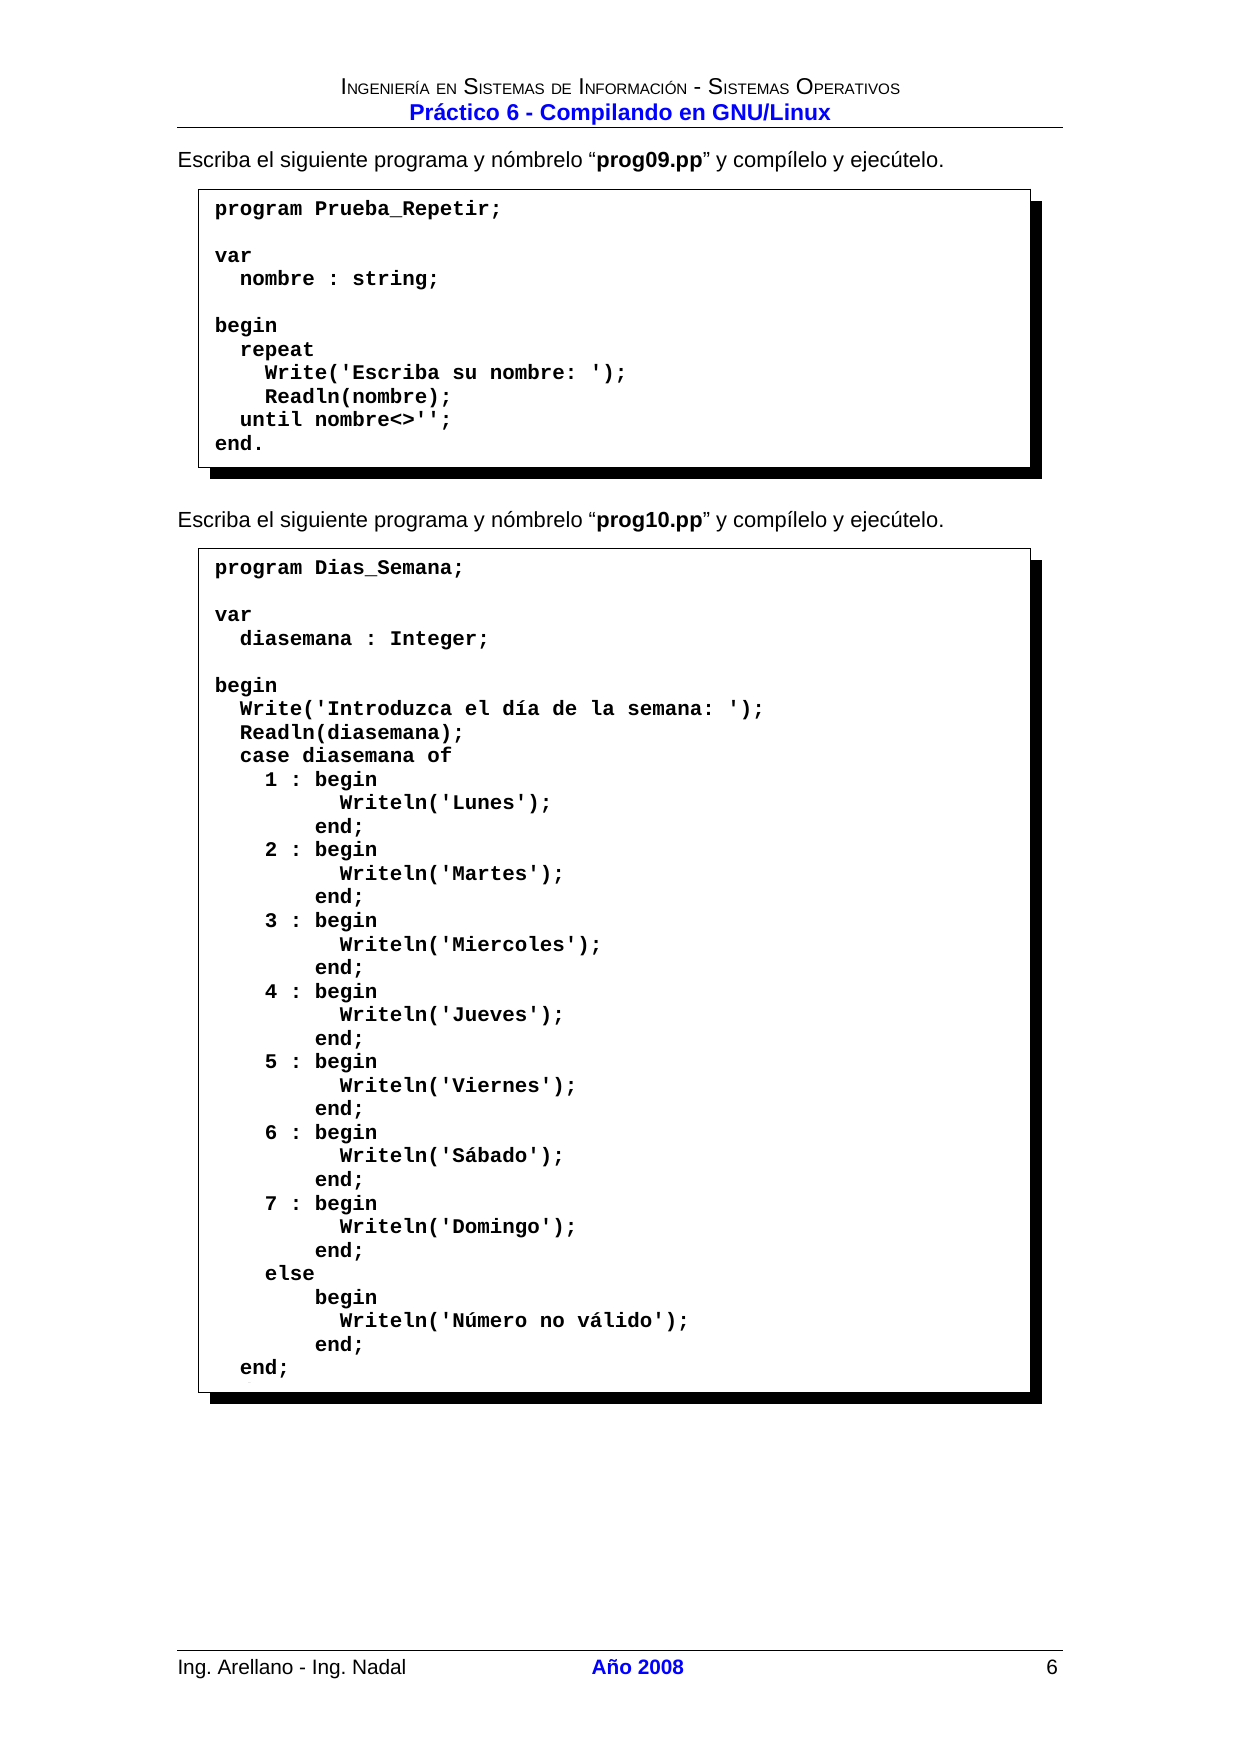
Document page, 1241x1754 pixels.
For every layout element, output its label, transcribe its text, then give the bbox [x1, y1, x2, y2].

text begin [214, 675, 1013, 698]
text Writeln('Domingo'); [214, 1216, 1013, 1240]
text diasemana : Integer; [214, 628, 1013, 651]
text end; [214, 1357, 1013, 1381]
text Write('Introduzca el día de la semana: '); [214, 698, 1013, 722]
text end; [214, 887, 1013, 910]
text Readln(nombre); [214, 386, 1013, 409]
text Writeln('Martes'); [214, 863, 1013, 887]
text end; [214, 1334, 1013, 1357]
text nombre : string; [214, 268, 1013, 292]
text Writeln('Lunes'); [214, 792, 1013, 816]
text end; [214, 957, 1013, 981]
text Escriba el siguiente programa y nómbrelo “prog09.pp” y compílelo y ejecútelo. [177, 148, 1063, 172]
text until nombre<>''; [214, 409, 1013, 433]
text 3 : begin [214, 910, 1013, 934]
text Escriba el siguiente programa y nómbrelo “prog10.pp” y compílelo y ejecútelo. [177, 507, 1063, 532]
text Writeln('Miercoles'); [214, 934, 1013, 957]
text 6 : begin [214, 1122, 1013, 1146]
text var [214, 604, 1013, 628]
text end; [214, 1240, 1013, 1263]
text end; [214, 816, 1013, 839]
text Writeln('Jueves'); [214, 1004, 1013, 1028]
text var [214, 245, 1013, 268]
text end. [214, 433, 1013, 457]
text 2 : begin [214, 839, 1013, 863]
text end; [214, 1169, 1013, 1193]
text program Dias_Semana; [214, 557, 1013, 581]
text Writeln('Sábado'); [214, 1146, 1013, 1169]
text 1 : begin [214, 769, 1013, 792]
text end; [214, 1098, 1013, 1122]
text Writeln('Viernes'); [214, 1075, 1013, 1098]
text begin [214, 315, 1013, 339]
text repeat [214, 339, 1013, 362]
text else [214, 1263, 1013, 1287]
text 5 : begin [214, 1051, 1013, 1075]
text Write('Escriba su nombre: '); [214, 362, 1013, 386]
text program Prueba_Repetir; [214, 198, 1013, 221]
text case diasemana of [214, 745, 1013, 769]
text 4 : begin [214, 981, 1013, 1004]
text Writeln('Número no válido'); [214, 1310, 1013, 1334]
text 7 : begin [214, 1193, 1013, 1216]
text Readln(diasemana); [214, 722, 1013, 745]
text end; [214, 1028, 1013, 1051]
text begin [214, 1287, 1013, 1310]
